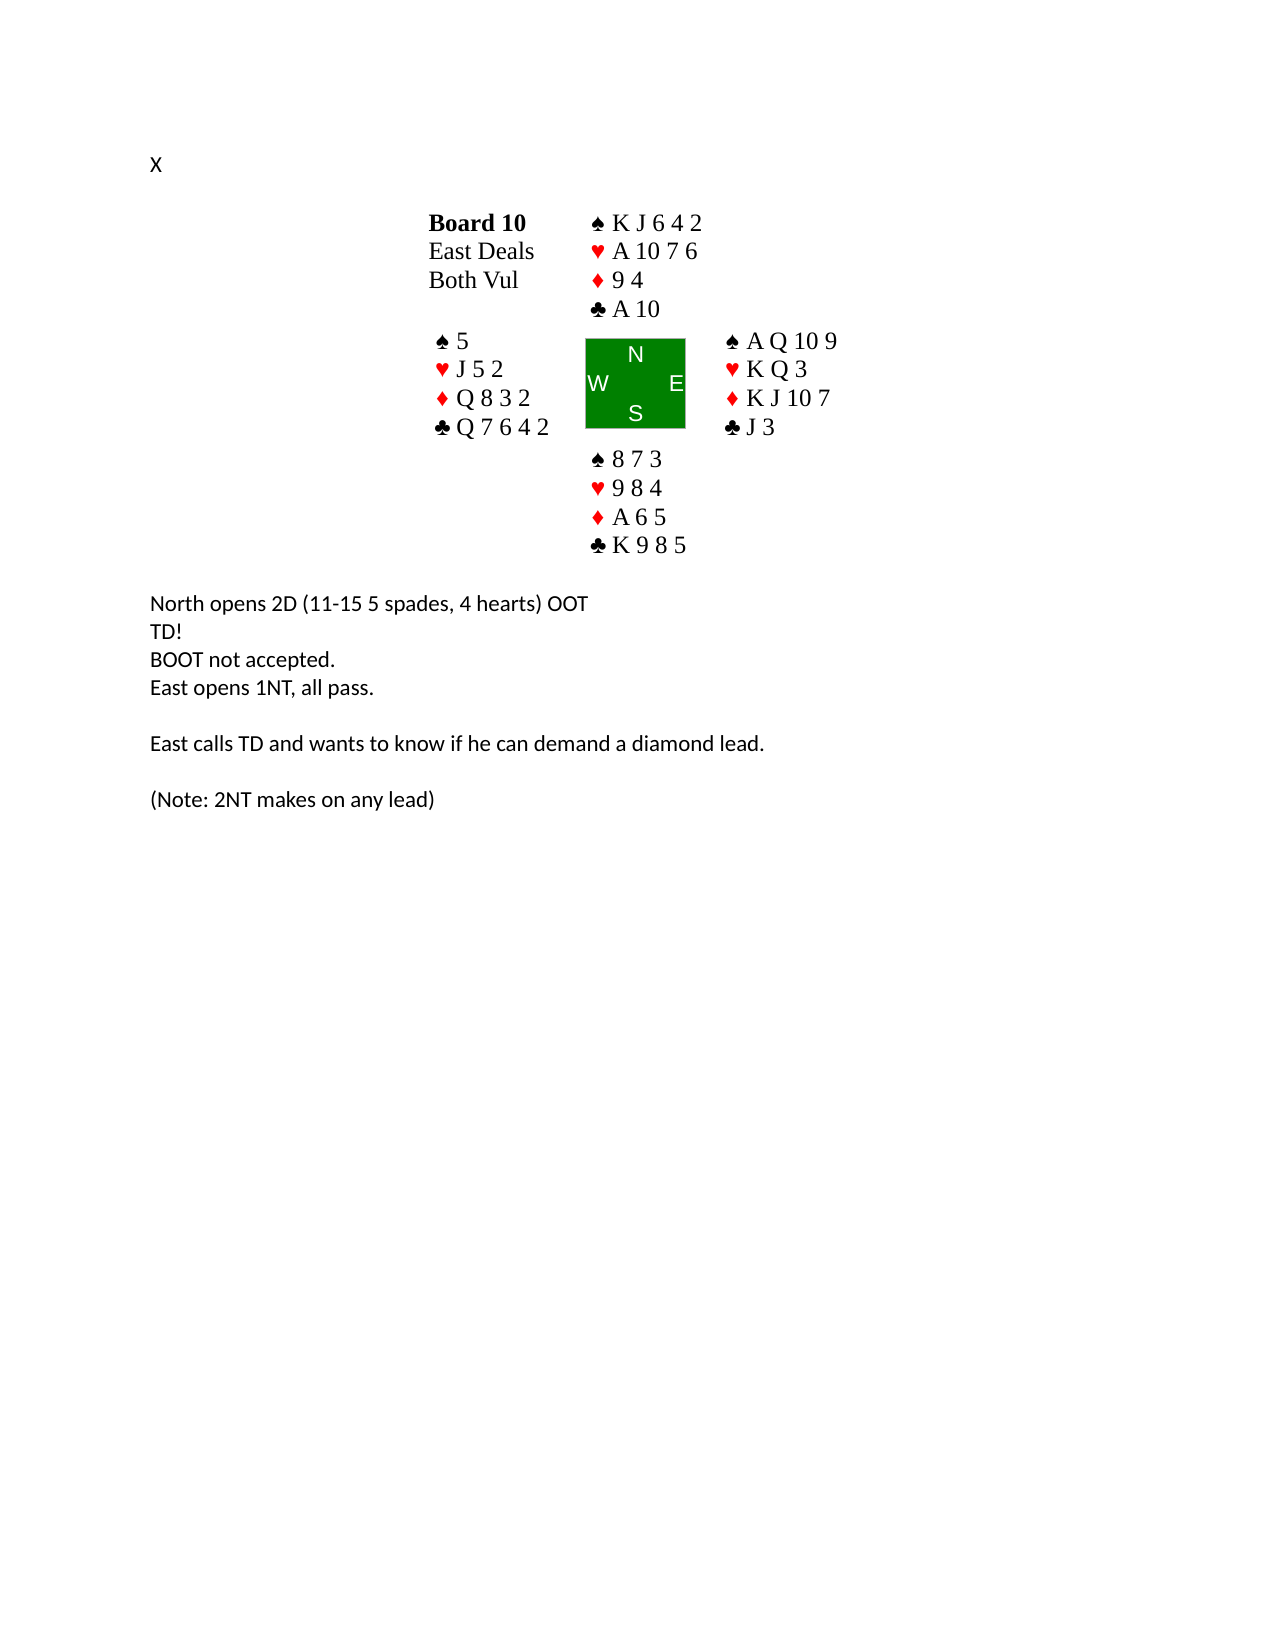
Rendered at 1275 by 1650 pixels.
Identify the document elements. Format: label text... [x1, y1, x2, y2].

table_cell ♣ [430, 412, 455, 441]
table_cell ♥ [720, 355, 745, 383]
table_header [693, 326, 718, 441]
text North opens 2D (11-15 5 spades, 4 hearts) OOT [150, 589, 1125, 617]
text BOOT not accepted. [150, 645, 1125, 673]
table_cell ♥ [430, 355, 455, 383]
table_cell [584, 443, 848, 561]
table_cell [638, 369, 646, 398]
table_cell J 5 2 [455, 355, 551, 383]
table_cell ♣ [585, 530, 610, 559]
table_header [584, 206, 848, 324]
table_header ♠ [720, 326, 745, 354]
table_cell ♥ [585, 236, 610, 265]
table_header ♠ [585, 444, 610, 473]
table_cell [692, 324, 848, 443]
table_cell ♣ [585, 294, 610, 323]
table_cell ♦ [585, 502, 610, 530]
table_cell K 9 8 5 [610, 530, 688, 559]
table_cell A 10 7 6 [610, 236, 704, 265]
table_header 5 [455, 326, 551, 354]
table_header K J 6 4 2 [610, 208, 704, 236]
table_cell A 6 5 [610, 502, 688, 530]
table_cell Q 8 3 2 [455, 383, 551, 412]
table_header 8 7 3 [610, 444, 688, 473]
table_cell K J 10 7 [745, 383, 840, 412]
text (Note: 2NT makes on any lead) [150, 785, 1125, 813]
table_cell S [586, 398, 685, 428]
text TD! [150, 617, 1125, 645]
text X [150, 150, 1125, 178]
table_cell J 3 [745, 412, 840, 441]
table_cell ♦ [720, 383, 745, 412]
table_cell K Q 3 [745, 355, 840, 383]
text East calls TD and wants to know if he can demand a diamond lead. [150, 729, 1125, 757]
table_header N [586, 339, 685, 369]
table_header ♠ [585, 208, 610, 236]
table_cell W [586, 369, 638, 398]
table_header Board 10 East Deals Both Vul [427, 206, 584, 324]
table_cell [584, 324, 692, 443]
table_cell ♦ [585, 265, 610, 294]
table_header ♠ [430, 326, 455, 354]
text East opens 1NT, all pass. [150, 673, 1125, 701]
table_header [553, 326, 578, 441]
table_cell 9 4 [610, 265, 704, 294]
table_cell [427, 443, 584, 561]
table_cell E [646, 369, 685, 398]
table_cell A 10 [610, 294, 704, 323]
table_header A Q 10 9 [745, 326, 840, 354]
table_cell [427, 324, 584, 443]
table_cell 9 8 4 [610, 473, 688, 502]
table_cell Q 7 6 4 2 [455, 412, 551, 441]
table_cell ♦ [430, 383, 455, 412]
table_cell ♥ [585, 473, 610, 502]
table_cell ♣ [720, 412, 745, 441]
